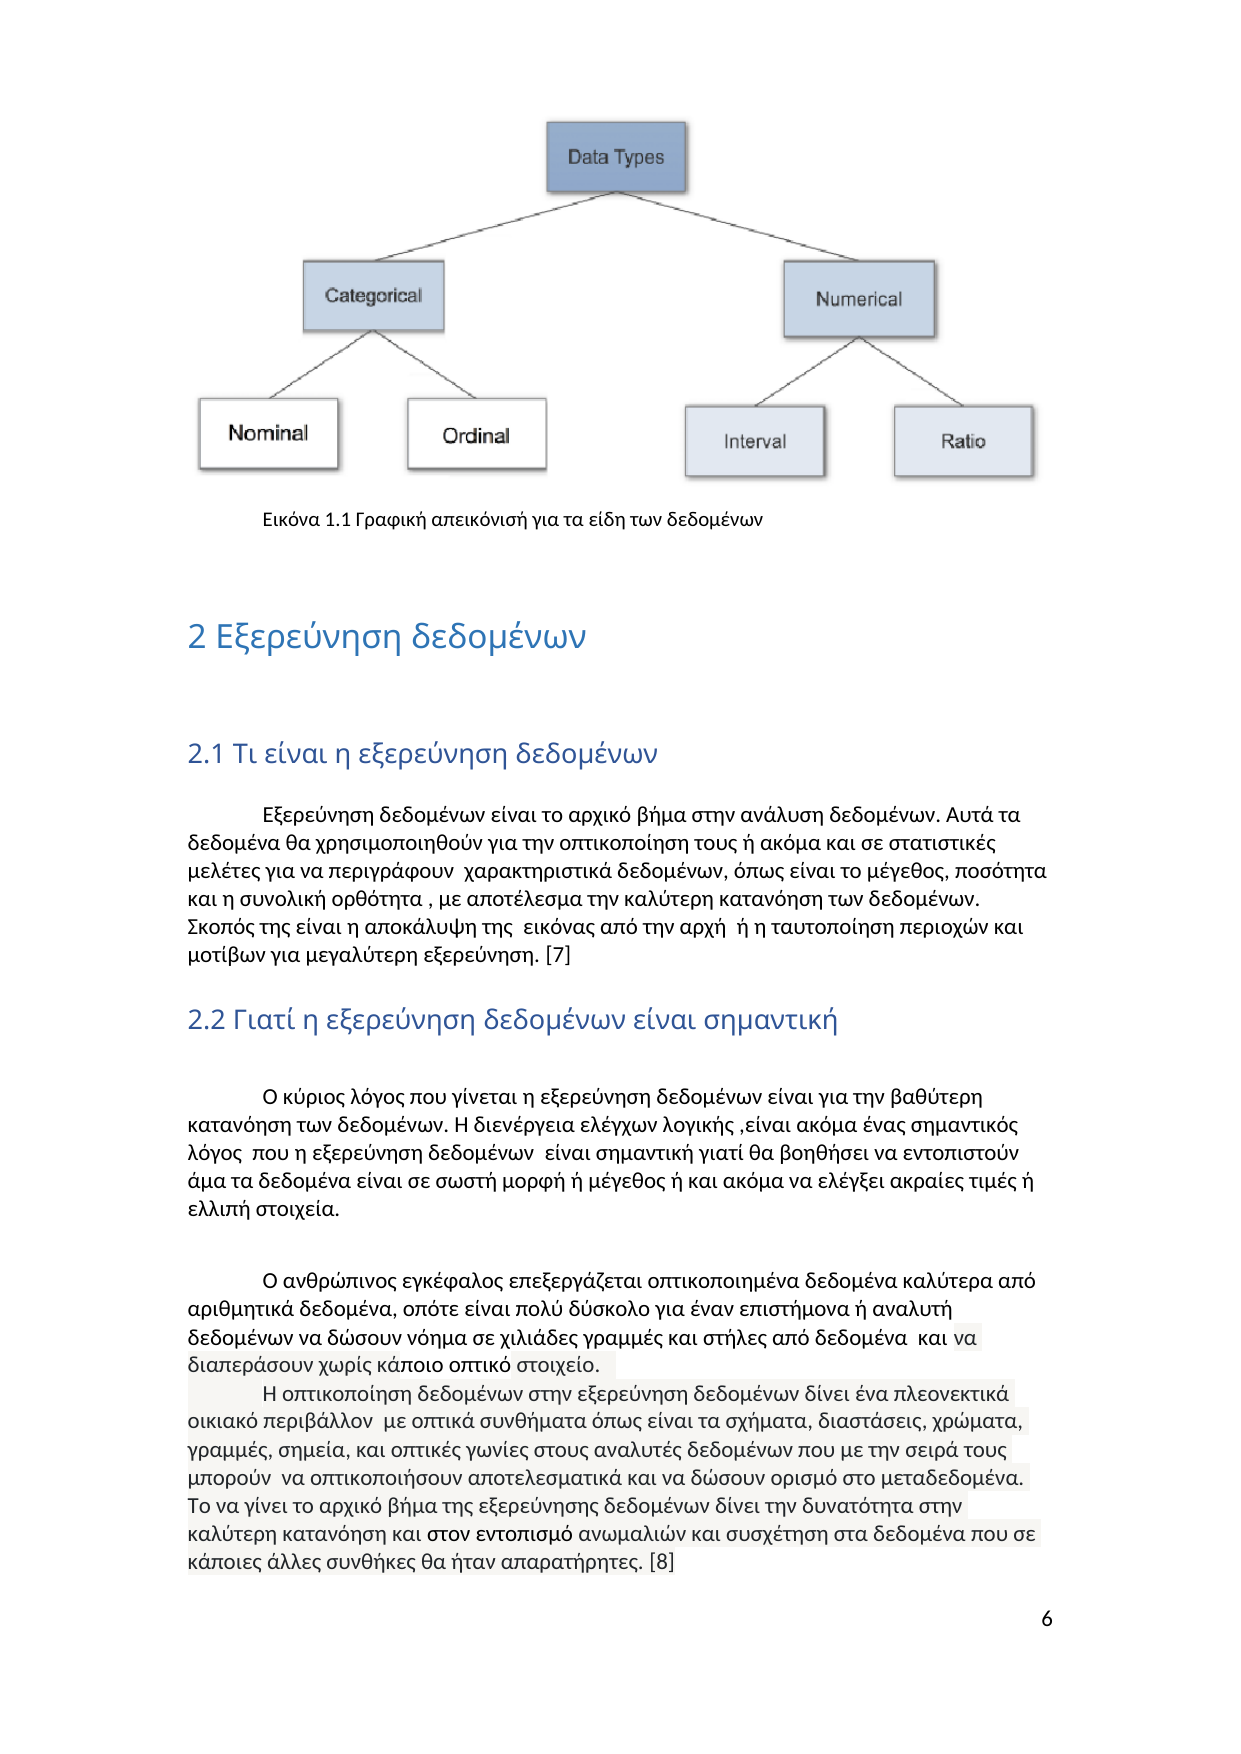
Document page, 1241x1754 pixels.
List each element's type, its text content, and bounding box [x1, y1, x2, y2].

text Ο κύριος λόγος που γίνεται η εξερεύνηση δεδομένων είναι για την βαθύτερη κατανόηση των δεδομένων. Η διενέργεια ελέγχων λογικής ,είναι ακόμα ένας σημαντικός λόγος που η εξερεύνηση δεδομένων είναι σημαντική γιατί θα βοηθήσει να εντοπιστούν άμα τα δεδομένα είναι σε σωστή μορφή ή μέγεθος ή και ακόμα να ελέγξει ακραίες τιμές ή ελλιπή στοιχεία. [187, 1082, 1053, 1222]
text Η οπτικοποίηση δεδομένων στην εξερεύνηση δεδομένων δίνει ένα πλεονεκτικά οικιακό περιβάλλον με οπτικά συνθήματα όπως είναι τα σχήματα, διαστάσεις, χρώματα, γραμμές, σημεία, και οπτικές γωνίες στους αναλυτές δεδομένων που με την σειρά τους μπορούν να οπτικοποιήσουν αποτελεσματικά και να δώσουν ορισμό στο μεταδεδομένα. Το να γίνει το αρχικό βήμα της εξερεύνησης δεδομένων δίνει την δυνατότητα στην καλύτερη κατανόηση και στον εντοπισμό ανωμαλιών και συσχέτηση στα δεδομένα που σε κάποιες άλλες συνθήκες θα ήταν απαρατήρητες. [8] [187, 1379, 1053, 1575]
subtitle 2 Εξερεύνηση δεδομένων [187, 613, 1053, 658]
text Εικόνα 1.1 Γραφική απεικόνισή για τα είδη των δεδομένων [187, 504, 1053, 532]
subtitle 2.1 Τι είναι η εξερεύνηση δεδομένων [187, 735, 1053, 772]
subtitle 2.2 Γιατί η εξερεύνηση δεδομένων είναι σημαντική [187, 1000, 1053, 1037]
text Ο ανθρώπινος εγκέφαλος επεξεργάζεται οπτικοποιημένα δεδομένα καλύτερα από αριθμητικά δεδομένα, οπότε είναι πολύ δύσκολο για έναν επιστήμονα ή αναλυτή δεδομένων να δώσουν νόημα σε χιλιάδες γραμμές και στήλες από δεδομένα και να διαπεράσουν χωρίς κάποιο οπτικό στοιχείο. [187, 1267, 1053, 1379]
text Εξερεύνηση δεδομένων είναι το αρχικό βήμα στην ανάλυση δεδομένων. Αυτά τα δεδομένα θα χρησιμοποιηθούν για την οπτικοποίηση τους ή ακόμα και σε στατιστικές μελέτες για να περιγράφουν χαρακτηριστικά δεδομένων, όπως είναι το μέγεθος, ποσότητα και η συνολική ορθότητα , με αποτέλεσμα την καλύτερη κατανόηση των δεδομένων. Σκοπός της είναι η αποκάλυψη της εικόνας από την αρχή ή η ταυτοποίηση περιοχών και μοτίβων για μεγαλύτερη εξερεύνηση. [7] [187, 800, 1053, 968]
